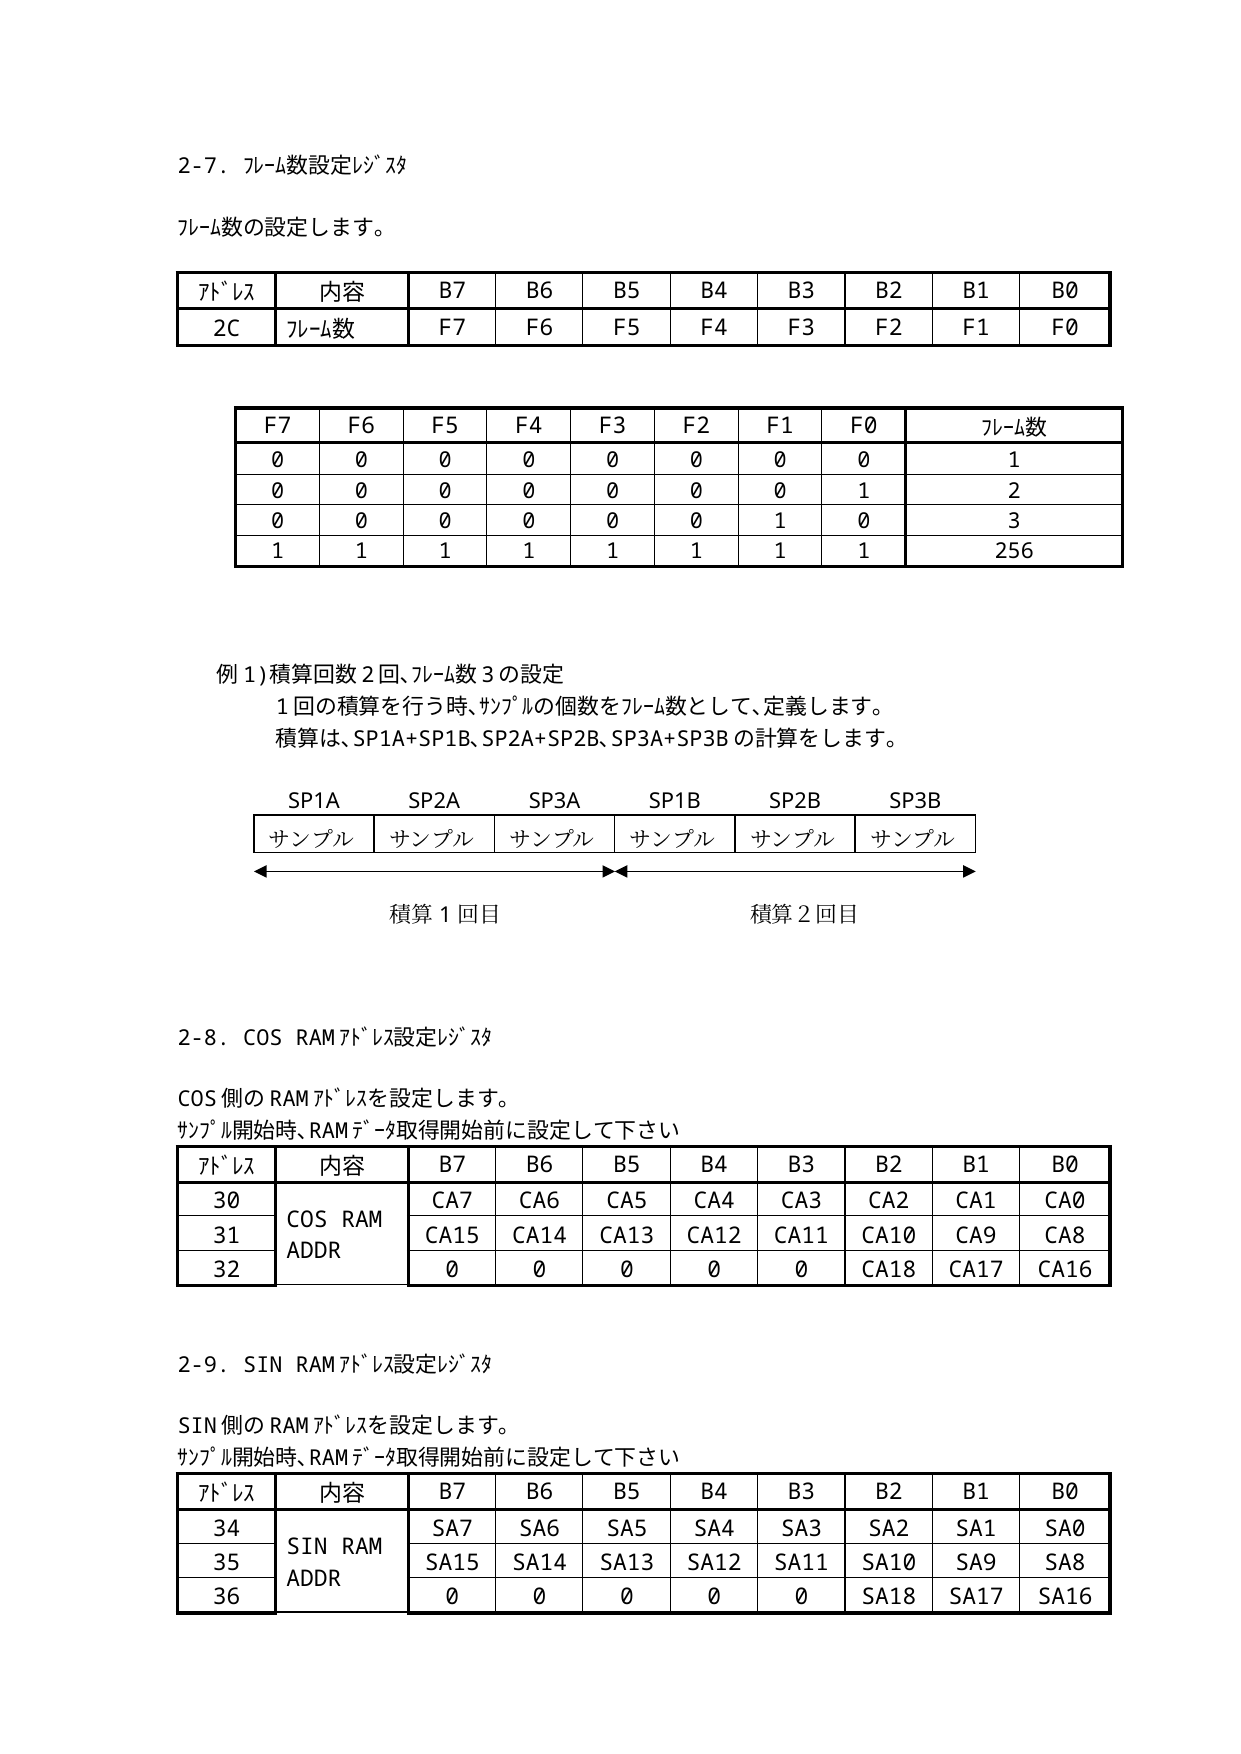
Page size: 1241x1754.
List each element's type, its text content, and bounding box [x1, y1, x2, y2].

table_cell 0 [571, 475, 654, 504]
table_cell SA7 [410, 1511, 495, 1543]
table_cell SA18 [846, 1578, 932, 1611]
table_header B0 [1020, 1148, 1108, 1181]
table_cell 0 [822, 444, 904, 474]
table_cell 0 [237, 475, 319, 504]
table_cell SA2 [846, 1511, 932, 1543]
table_cell CA12 [671, 1216, 757, 1250]
table_header F0 [822, 410, 904, 441]
table_header B5 [583, 1475, 670, 1508]
table_header B1 [933, 274, 1019, 307]
table_cell 35 [179, 1544, 274, 1577]
table_cell CA3 [758, 1184, 844, 1215]
table_cell SA15 [410, 1544, 495, 1577]
table_cell CA17 [933, 1251, 1019, 1284]
table_header F4 [487, 410, 570, 441]
table_header ﾌﾚｰﾑ数 [907, 410, 1121, 441]
table_cell CA8 [1020, 1216, 1108, 1250]
table_cell 0 [655, 475, 738, 504]
table_cell 1 [822, 475, 904, 504]
text 2-7. ﾌﾚｰﾑ数設定ﾚｼﾞｽﾀ [177, 148, 1122, 180]
table_cell 0 [655, 505, 738, 535]
table_header B4 [671, 274, 757, 307]
table_cell 1 [320, 536, 403, 565]
table_cell 0 [583, 1578, 670, 1611]
table_header ｱﾄﾞﾚｽ [179, 1148, 274, 1181]
table_header B7 [410, 274, 495, 307]
text 2-9. SIN RAMｱﾄﾞﾚｽ設定ﾚｼﾞｽﾀ [177, 1347, 1122, 1379]
table_cell CA15 [410, 1216, 495, 1250]
table_header B0 [1020, 274, 1108, 307]
table_header F5 [404, 410, 486, 441]
table_cell CA11 [758, 1216, 844, 1250]
table_header F1 [739, 410, 821, 441]
text 例1)積算回数2回､ﾌﾚｰﾑ数3の設定 1回の積算を行う時､ｻﾝﾌﾟﾙの個数をﾌﾚｰﾑ数として､定義します｡ 積算は､SP1A+SP1B､SP2A+SP2B､SP3A+SP3Bの計算をします｡ [177, 657, 1122, 753]
table_header B2 [846, 1148, 932, 1181]
table_cell 32 [179, 1251, 274, 1284]
table_cell SA14 [496, 1544, 582, 1577]
table_cell 2 [907, 475, 1121, 504]
table_cell 0 [237, 505, 319, 535]
table_cell SA11 [758, 1544, 844, 1577]
table_cell F5 [583, 310, 670, 344]
table_cell 0 [671, 1578, 757, 1611]
table_cell CA1 [933, 1184, 1019, 1215]
table_cell SA6 [496, 1511, 582, 1543]
table_cell CA13 [583, 1216, 670, 1250]
table_cell 0 [822, 505, 904, 535]
table_cell F0 [1020, 310, 1108, 344]
table_cell CA6 [496, 1184, 582, 1215]
table_cell 0 [739, 475, 821, 504]
table_cell CA2 [846, 1184, 932, 1215]
table_cell 0 [758, 1578, 844, 1611]
table_cell 0 [496, 1251, 582, 1284]
table_cell CA10 [846, 1216, 932, 1250]
text ｻﾝﾌﾟﾙ開始時､RAMﾃﾞｰﾀ取得開始前に設定して下さい [177, 1440, 1122, 1472]
table_cell CA0 [1020, 1184, 1108, 1215]
table_header 内容 [277, 1475, 407, 1508]
text SIN側のRAMｱﾄﾞﾚｽを設定します｡ [177, 1408, 1122, 1440]
table_cell 36 [179, 1578, 274, 1611]
table_cell 0 [671, 1251, 757, 1284]
table_header 内容 [277, 1148, 407, 1181]
table_cell 0 [739, 444, 821, 474]
table_cell 0 [404, 475, 486, 504]
table_cell F4 [671, 310, 757, 344]
table_cell 0 [583, 1251, 670, 1284]
table_cell COS RAM ADDR [277, 1184, 407, 1284]
table_cell 0 [320, 475, 403, 504]
table_cell 0 [571, 505, 654, 535]
table_cell F3 [758, 310, 844, 344]
table_header B3 [758, 274, 844, 307]
table_header B7 [410, 1475, 495, 1508]
table_cell CA7 [410, 1184, 495, 1215]
table_cell 0 [571, 444, 654, 474]
table_cell SA1 [933, 1511, 1019, 1543]
table_header F3 [571, 410, 654, 441]
table_header ｱﾄﾞﾚｽ [179, 274, 274, 307]
table_cell SA12 [671, 1544, 757, 1577]
table_cell 34 [179, 1511, 274, 1543]
table_header B7 [410, 1148, 495, 1181]
table_cell 1 [822, 536, 904, 565]
table_header B6 [496, 1148, 582, 1181]
table_cell 0 [237, 444, 319, 474]
table_header F2 [655, 410, 738, 441]
table_cell F6 [496, 310, 582, 344]
table_cell 0 [496, 1578, 582, 1611]
table_cell 3 [907, 505, 1121, 535]
table_cell F1 [933, 310, 1019, 344]
table_header B2 [846, 1475, 932, 1508]
table_cell 0 [758, 1251, 844, 1284]
table_cell SA5 [583, 1511, 670, 1543]
table_header B5 [583, 274, 670, 307]
table_cell CA4 [671, 1184, 757, 1215]
table_cell SA8 [1020, 1544, 1108, 1577]
table_header B1 [933, 1475, 1019, 1508]
table_header B2 [846, 274, 932, 307]
table_cell 0 [404, 505, 486, 535]
table_cell 0 [410, 1578, 495, 1611]
table_cell SA9 [933, 1544, 1019, 1577]
table_cell CA5 [583, 1184, 670, 1215]
table_cell 1 [404, 536, 486, 565]
table_header B4 [671, 1475, 757, 1508]
table_cell 0 [487, 444, 570, 474]
table_cell SA3 [758, 1511, 844, 1543]
table_header B4 [671, 1148, 757, 1181]
table_cell 1 [739, 536, 821, 565]
table_cell 0 [320, 444, 403, 474]
table_cell CA18 [846, 1251, 932, 1284]
table_header B0 [1020, 1475, 1108, 1508]
table_cell SA0 [1020, 1511, 1108, 1543]
table_cell 0 [487, 475, 570, 504]
table_cell SA4 [671, 1511, 757, 1543]
table_cell 1 [907, 444, 1121, 474]
table_header 内容 [277, 274, 407, 307]
table_cell CA9 [933, 1216, 1019, 1250]
table_cell ﾌﾚｰﾑ数 [277, 310, 407, 344]
table_cell SA13 [583, 1544, 670, 1577]
table_cell 1 [655, 536, 738, 565]
table_cell 1 [571, 536, 654, 565]
table_header B3 [758, 1475, 844, 1508]
table_header F6 [320, 410, 403, 441]
table_cell 0 [655, 444, 738, 474]
table_cell 31 [179, 1216, 274, 1250]
table_cell 0 [487, 505, 570, 535]
text ﾌﾚｰﾑ数の設定します｡ [177, 209, 1122, 241]
table_header B1 [933, 1148, 1019, 1181]
table_cell CA16 [1020, 1251, 1108, 1284]
table_cell 256 [907, 536, 1121, 565]
table_cell F7 [410, 310, 495, 344]
table_cell 0 [320, 505, 403, 535]
text 2-8. COS RAMｱﾄﾞﾚｽ設定ﾚｼﾞｽﾀ [177, 1019, 1122, 1051]
table_cell SA17 [933, 1578, 1019, 1611]
table_cell 1 [739, 505, 821, 535]
text COS側のRAMｱﾄﾞﾚｽを設定します｡ ｻﾝﾌﾟﾙ開始時､RAMﾃﾞｰﾀ取得開始前に設定して下さい [177, 1081, 1122, 1145]
table_header B6 [496, 274, 582, 307]
table_cell 1 [487, 536, 570, 565]
table_cell CA14 [496, 1216, 582, 1250]
table_cell 1 [237, 536, 319, 565]
table_header ｱﾄﾞﾚｽ [179, 1475, 274, 1508]
table_cell 0 [404, 444, 486, 474]
table_cell SIN RAM ADDR [277, 1511, 407, 1611]
table_header F7 [237, 410, 319, 441]
table_cell 0 [410, 1251, 495, 1284]
table_header B3 [758, 1148, 844, 1181]
table_cell SA16 [1020, 1578, 1108, 1611]
table_cell F2 [846, 310, 932, 344]
table_cell SA10 [846, 1544, 932, 1577]
table_cell 2C [179, 310, 274, 344]
table_header B6 [496, 1475, 582, 1508]
table_cell 30 [179, 1184, 274, 1215]
table_header B5 [583, 1148, 670, 1181]
